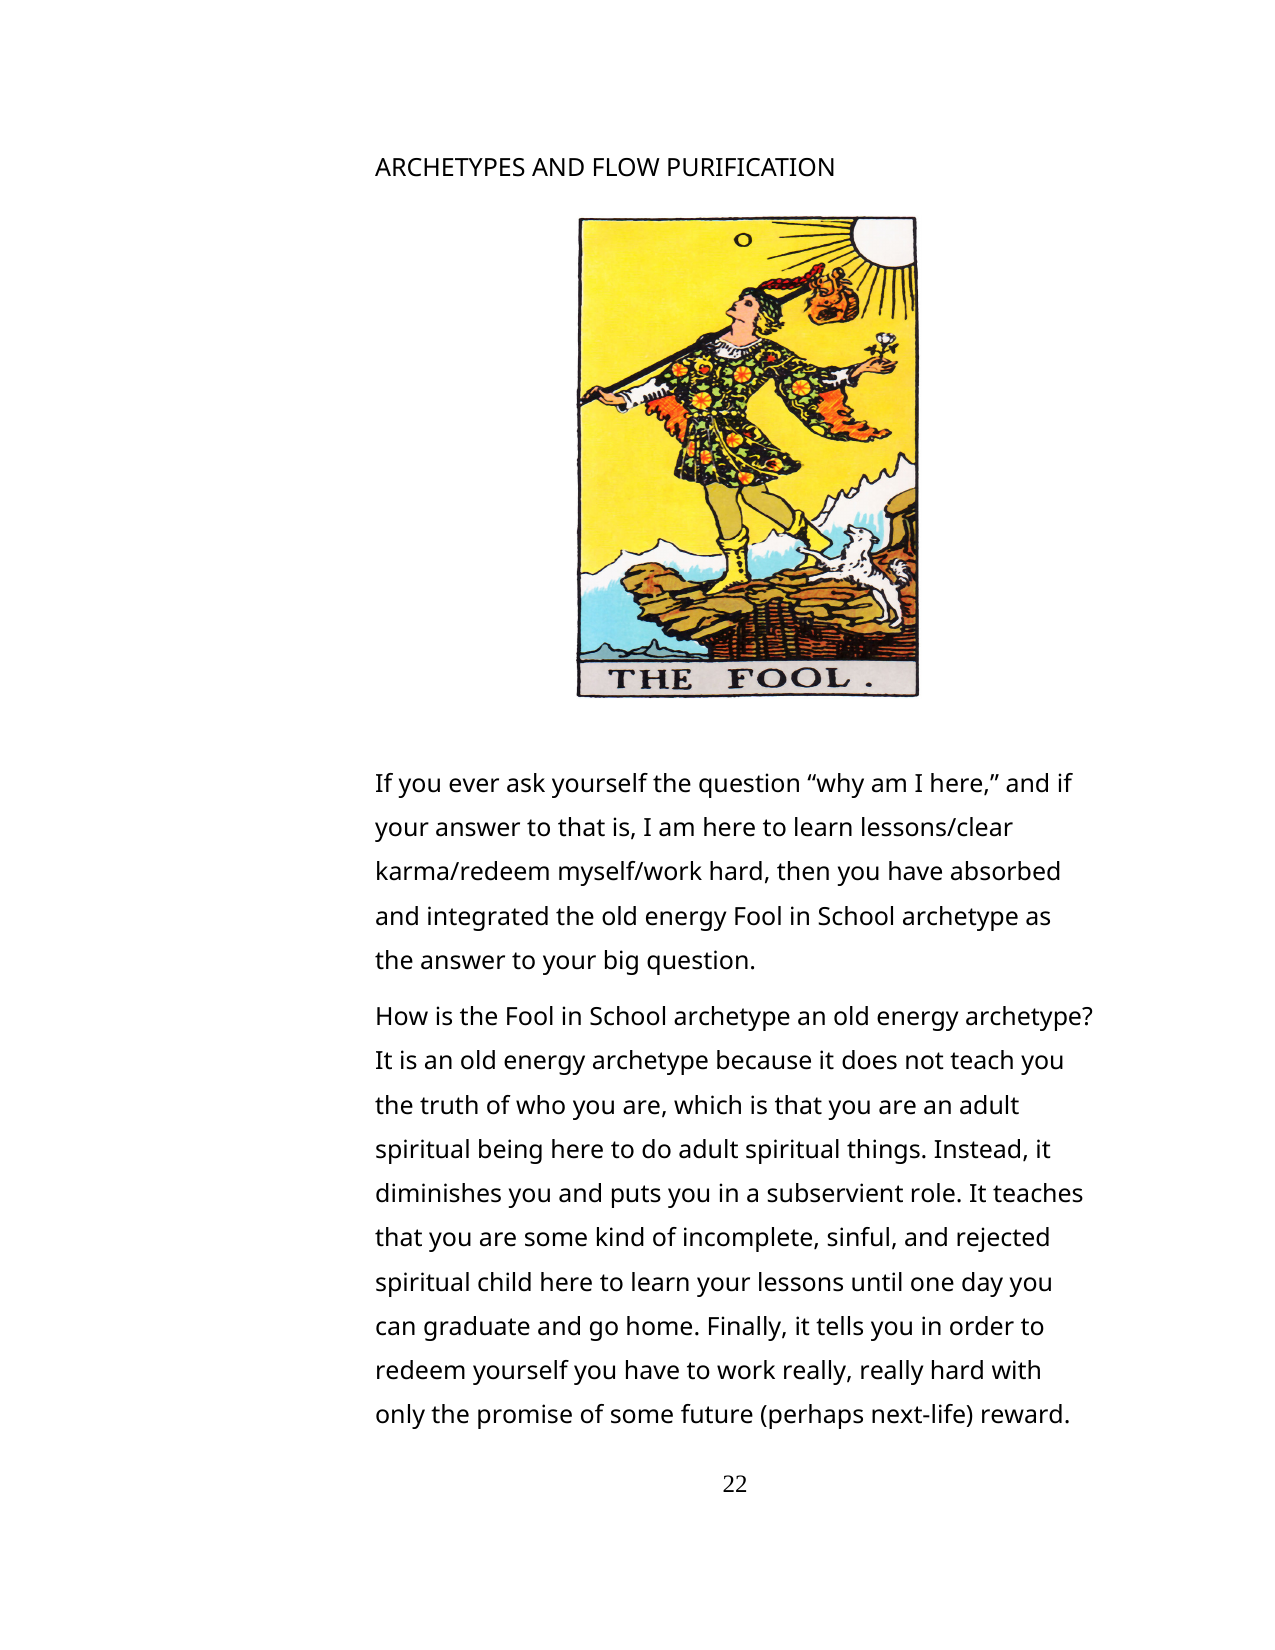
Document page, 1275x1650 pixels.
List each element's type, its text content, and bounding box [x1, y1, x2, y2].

text How is the Fool in School archetype an old energy archetype? It is an old energy archetype because it does not teach you the truth of who you are, which is that you are an adult spiritual being here to do adult spiritual things. Instead, it diminishes you and puts you in a subservient role. It teaches that you are some kind of incomplete, sinful, and rejected spiritual child here to learn your lessons until one day you can graduate and go home. Finally, it tells you in order to redeem yourself you have to work really, really hard with only the promise of some future (perhaps next-life) reward. [375, 999, 1095, 1431]
text If you ever ask yourself the question “why am I here,” and if your answer to that is, I am here to learn lessons/clear karma/redeem myself/work hard, then you have absorbed and integrated the old energy Fool in School archetype as the answer to your big question. [375, 765, 1095, 977]
picture [576, 215, 922, 699]
